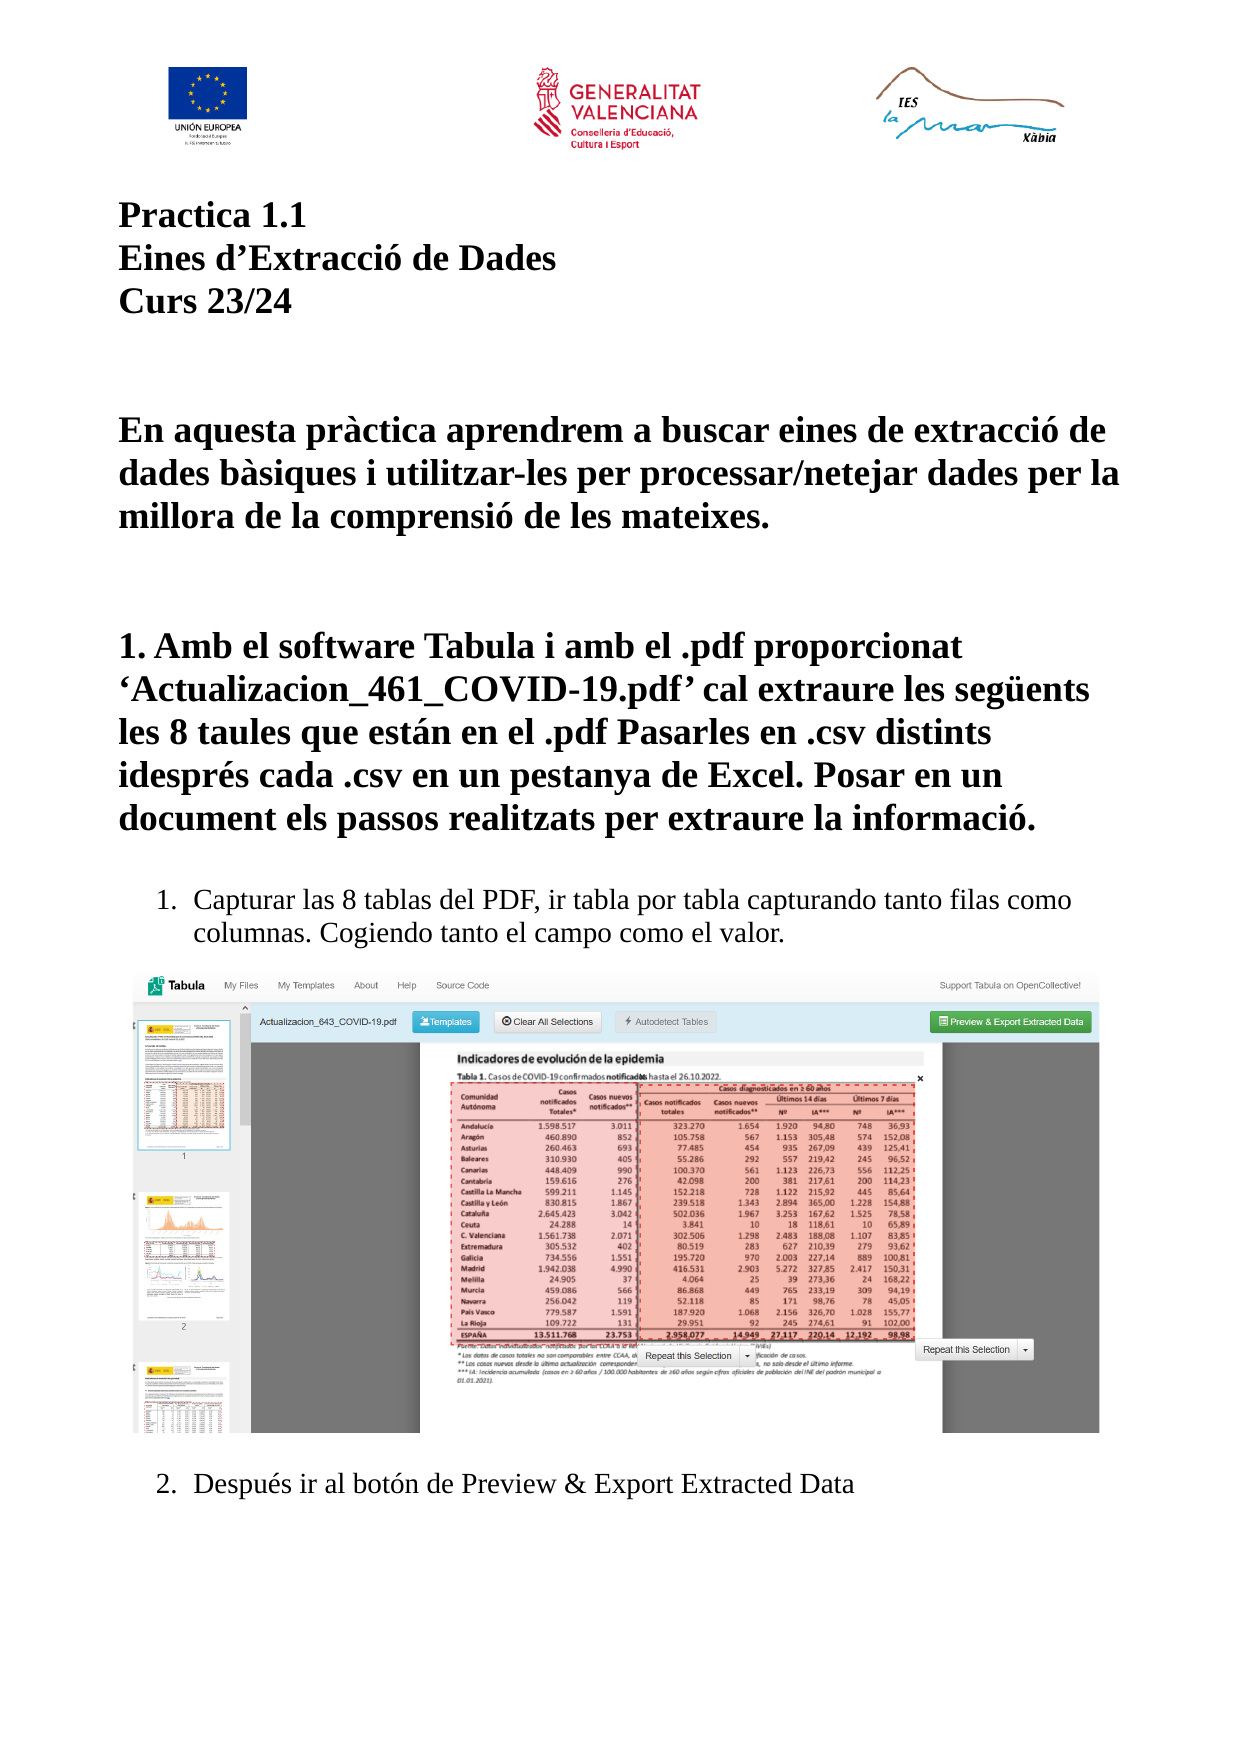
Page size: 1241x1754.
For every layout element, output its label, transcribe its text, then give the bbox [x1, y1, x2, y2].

text En aquesta pràctica aprendrem a buscar eines de extracció de dades bàsiques i utilitzar-les per processar/netejar dades per la millora de la comprensió de les mateixes. [118, 408, 1122, 537]
text 1. Amb el software Tabula i amb el .pdf proporcionat ‘Actualizacion_461_COVID-19.pdf’ cal extraure les següents les 8 taules que están en el .pdf Pasarles en .csv distints idesprés cada .csv en un pestanya de Excel. Posar en un document els passos realitzats per extraure la informació. [118, 623, 1122, 839]
text Eines d’Extracció de Dades [118, 235, 1122, 278]
list Después ir al botón de Preview & Export Extracted Data [156, 1466, 1122, 1499]
list Capturar las 8 tablas del PDF, ir tabla por tabla capturando tanto filas como columnas. Cogiendo tanto el campo como el valor. [156, 882, 1122, 949]
picture [102, 40, 1107, 192]
text Curs 23/24 [118, 278, 1122, 321]
text Practica 1.1 [118, 176, 1122, 235]
picture [132, 970, 1100, 1433]
